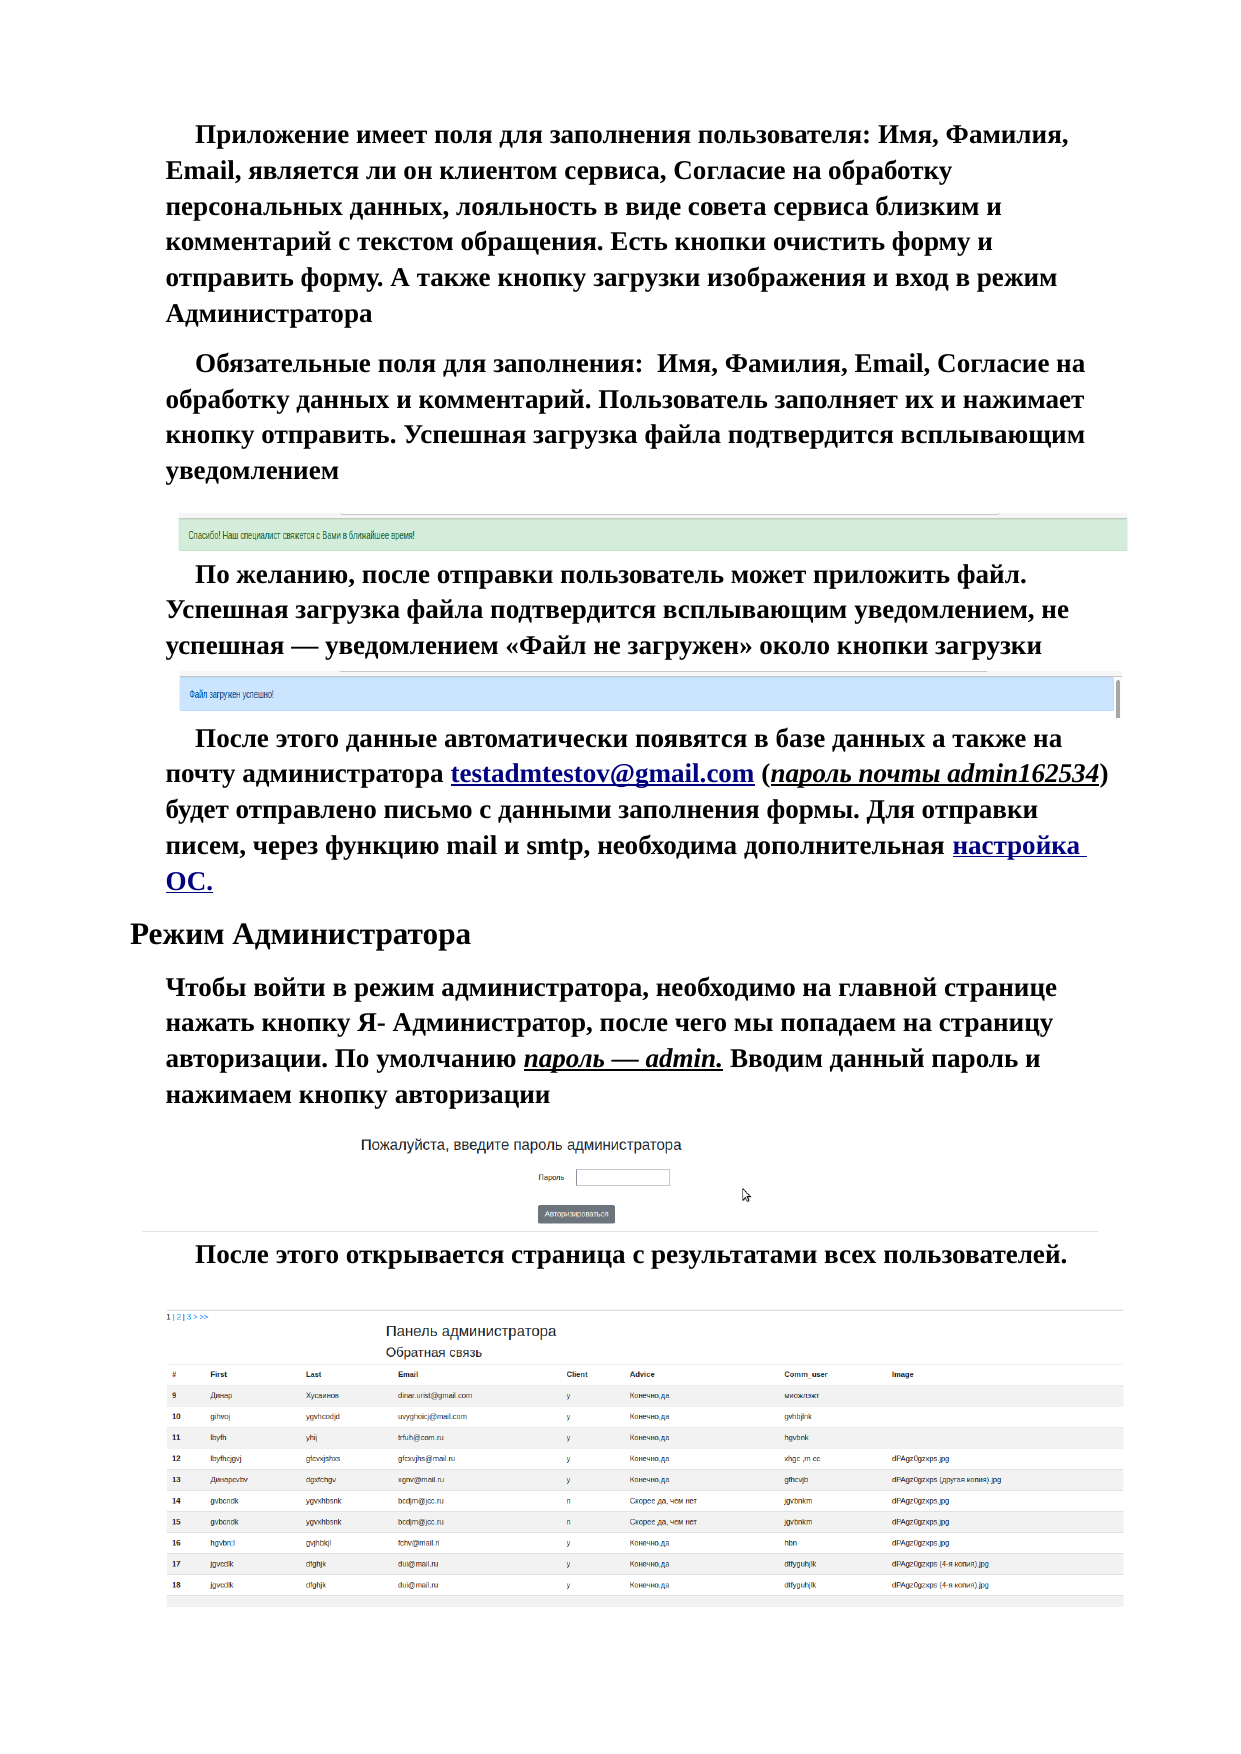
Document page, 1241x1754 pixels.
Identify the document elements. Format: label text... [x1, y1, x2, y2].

text Приложение имеет поля для заполнения пользователя: Имя, Фамилия, Email, является ли он клиентом сервиса, Согласие на обработку персональных данных, лояльность в виде совета сервиса близким и комментарий с текстом обращения. Есть кнопки очистить форму и отправить форму. А также кнопку загрузки изображения и вход в режим Администратора [165, 118, 1122, 328]
picture [179, 671, 1122, 696]
text Чтобы войти в режим администратора, необходимо на главной странице нажать кнопку Я- Администратор, после чего мы попадаем на страницу авторизации. По умолчанию пароль — admin. Вводим данный пароль и нажимаем кнопку авторизации [165, 971, 1122, 1109]
picture [178, 513, 1128, 534]
text Режим Администратора [130, 915, 1122, 951]
text По желанию, после отправки пользователь может приложить файл. Успешная загрузка файла подтвердится всплывающим уведомлением, не успешная — уведомлением «Файл не загружен» около кнопки загрузки [165, 504, 1122, 660]
text После этого открывается страница с результатами всех пользователей. [165, 1128, 1122, 1270]
picture [141, 1136, 1099, 1234]
text После этого данные автоматически появятся в базе данных а также на почту администратора testadmtestov@gmail.com (пароль почты admin162534) будет отправлено письмо с данными заполнения формы. Для отправки писем, через функцию mail и smtp, необходима дополнительная настройка ОС. [165, 679, 1122, 896]
picture [166, 1309, 1124, 1610]
text Обязательные поля для заполнения: Имя, Фамилия, Email, Согласие на обработку данных и комментарий. Пользователь заполняет их и нажимает кнопку отправить. Успешная загрузка файла подтвердится всплывающим уведомлением [165, 347, 1122, 485]
